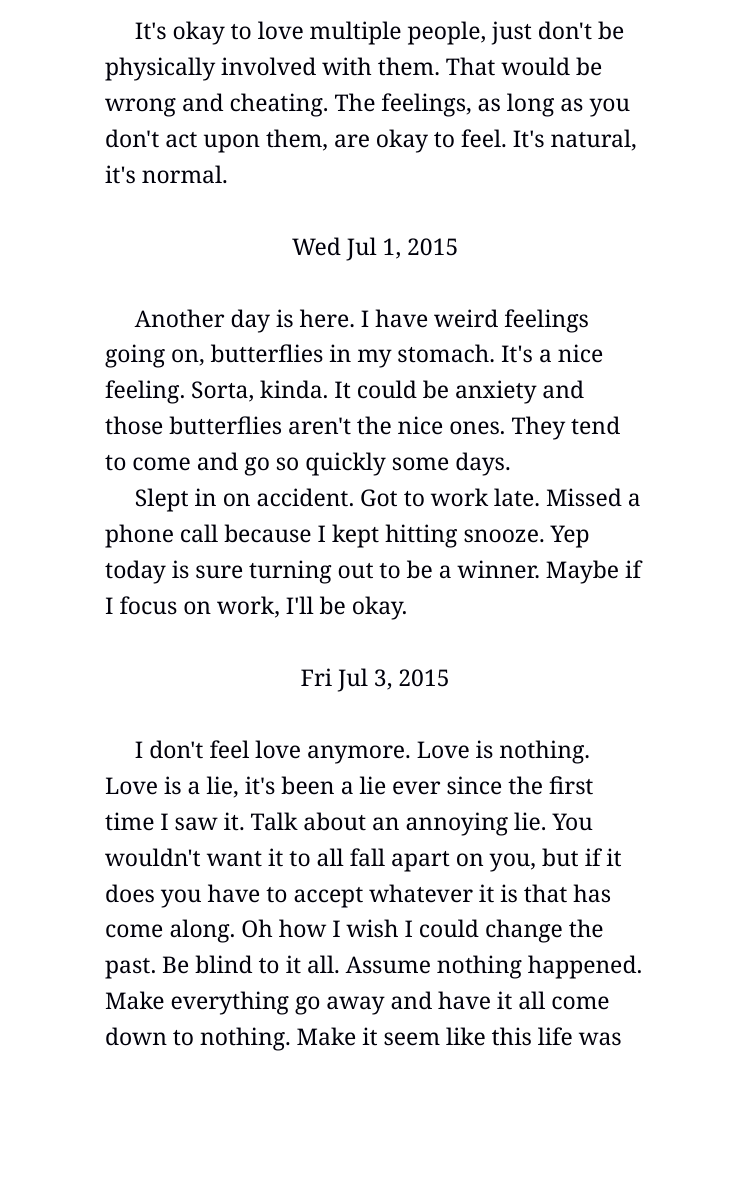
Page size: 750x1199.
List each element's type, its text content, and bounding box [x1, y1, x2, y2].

text I don't feel love anymore. Love is nothing. Love is a lie, it's been a lie ever since the first time I saw it. Talk about an annoying lie. You wouldn't want it to all fall apart on you, but if it does you have to accept whatever it is that has come along. Oh how I wish I could change the past. Be blind to it all. Assume nothing happened. Make everything go away and have it all come down to nothing. Make it seem like this life was [105, 734, 645, 1052]
text Fri Jul 3, 2015 [105, 662, 645, 693]
text It's okay to love multiple people, just don't be physically involved with them. That would be wrong and cheating. The feelings, as long as you don't act upon them, are okay to feel. It's natural, it's normal. [105, 15, 645, 190]
text Another day is here. I have weird feelings going on, butterflies in my stomach. It's a nice feeling. Sorta, kinda. It could be anxiety and those butterflies aren't the nice ones. They tend to come and go so quickly some days. [105, 302, 645, 477]
text Slept in on accident. Got to work late. Missed a phone call because I kept hitting snooze. Yep today is sure turning out to be a winner. Maybe if I focus on work, I'll be okay. [105, 482, 645, 621]
text Wed Jul 1, 2015 [105, 231, 645, 262]
